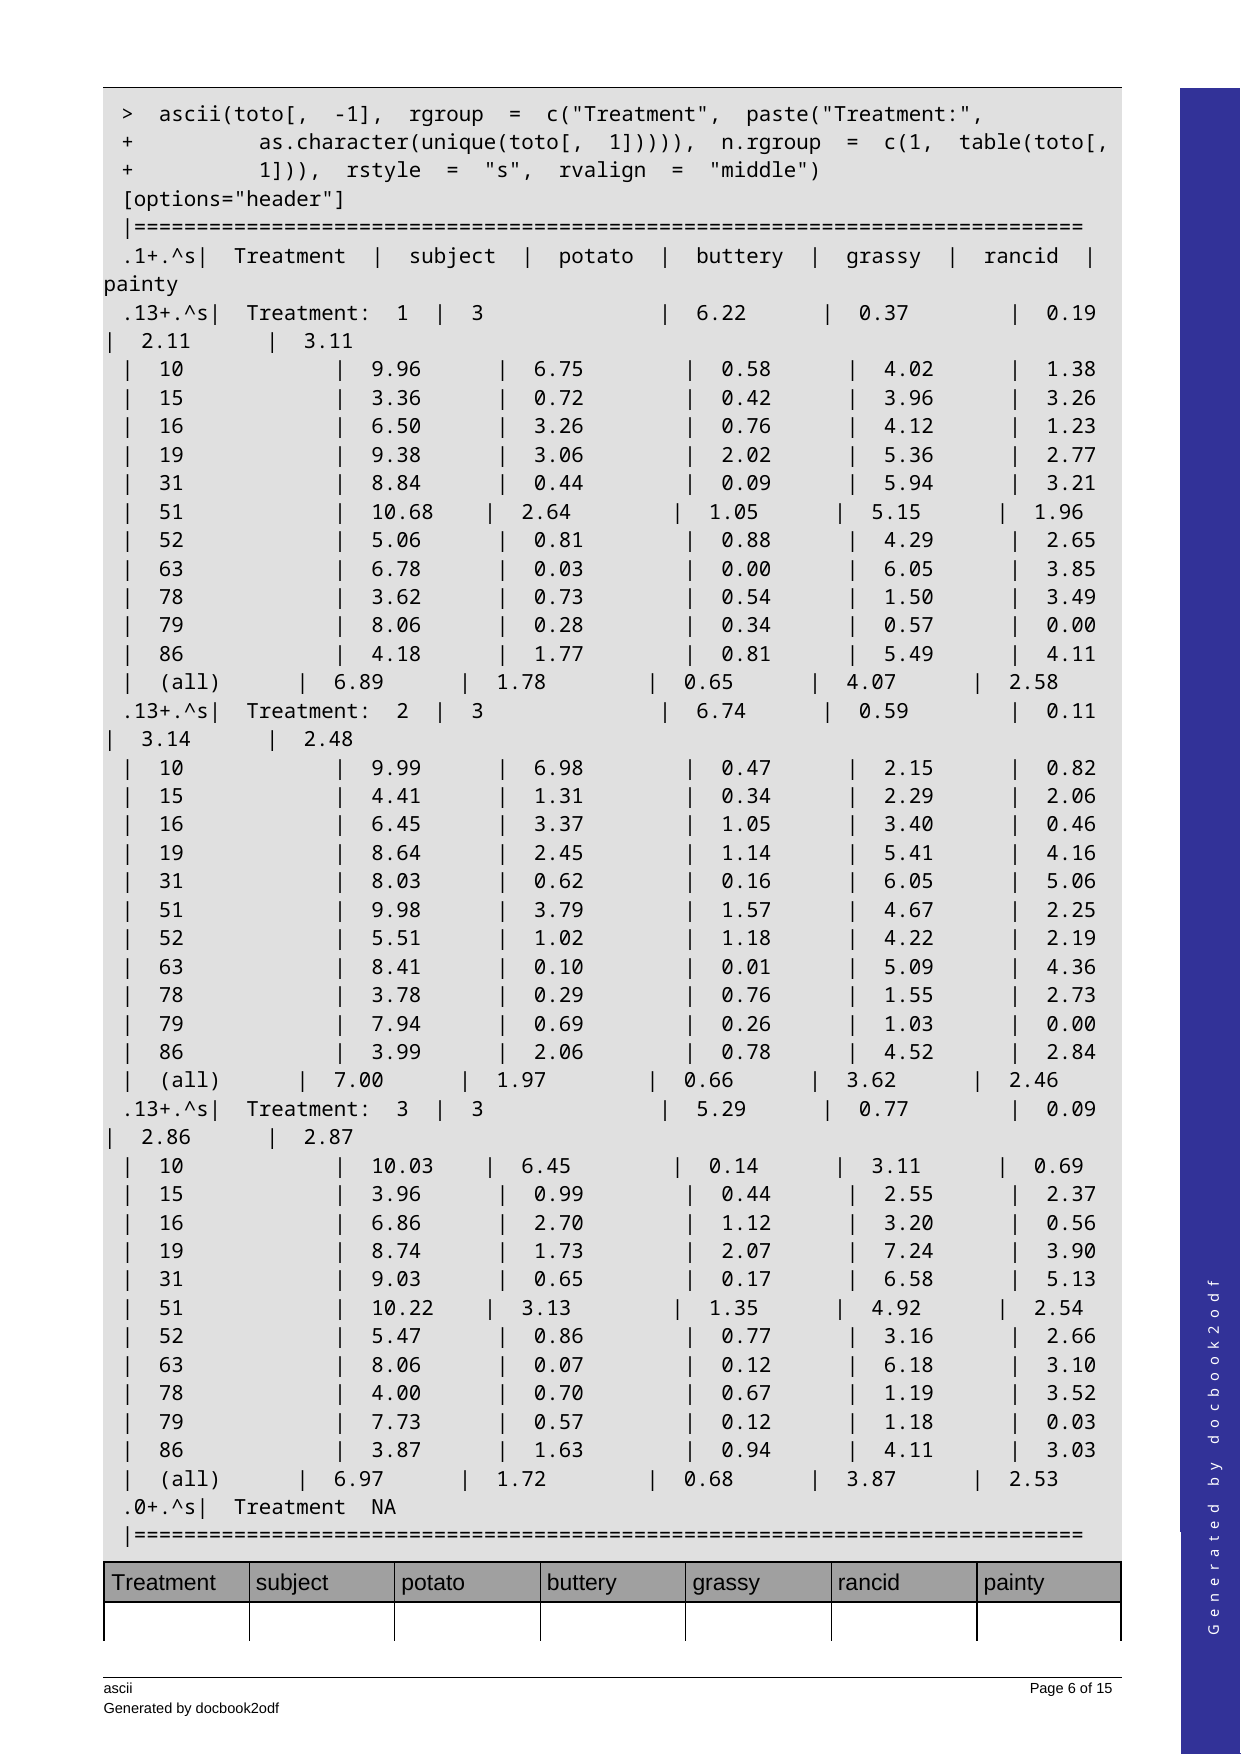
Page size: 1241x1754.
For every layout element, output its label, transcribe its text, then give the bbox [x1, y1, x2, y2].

text + 1])), rstyle = "s", rvalign = "middle") [103, 156, 1122, 184]
text |============================================================================ [103, 1509, 1122, 1561]
text .1+.^s| Treatment | subject | potato | buttery | grassy | rancid | painty [103, 241, 1122, 298]
text | 16 | 6.86 | 2.70 | 1.12 | 3.20 | 0.56 [103, 1208, 1122, 1236]
text | 15 | 3.36 | 0.72 | 0.42 | 3.96 | 3.26 [103, 383, 1122, 411]
table_header buttery [541, 1563, 685, 1601]
text | 79 | 8.06 | 0.28 | 0.34 | 0.57 | 0.00 [103, 611, 1122, 639]
table_cell 3 [250, 1603, 394, 1641]
table_header Treatment [105, 1563, 249, 1601]
text | 86 | 4.18 | 1.77 | 0.81 | 5.49 | 4.11 [103, 639, 1122, 667]
table_cell 3.11 [978, 1603, 1120, 1641]
text .13+.^s| Treatment: 2 | 3 | 6.74 | 0.59 | 0.11 | 3.14 | 2.48 [103, 696, 1122, 753]
text | 86 | 3.87 | 1.63 | 0.94 | 4.11 | 3.03 [103, 1435, 1122, 1464]
text | 19 | 8.74 | 1.73 | 2.07 | 7.24 | 3.90 [103, 1236, 1122, 1264]
text | 19 | 8.64 | 2.45 | 1.14 | 5.41 | 4.16 [103, 838, 1122, 866]
table_cell 6.22 [395, 1603, 540, 1641]
table_cell 2.11 [832, 1603, 976, 1641]
text | (all) | 7.00 | 1.97 | 0.66 | 3.62 | 2.46 [103, 1066, 1122, 1094]
text > ascii(toto[, -1], rgroup = c("Treatment", paste("Treatment:", [103, 88, 1122, 127]
text | 16 | 6.45 | 3.37 | 1.05 | 3.40 | 0.46 [103, 809, 1122, 838]
table_header painty [978, 1563, 1120, 1601]
text | 79 | 7.73 | 0.57 | 0.12 | 1.18 | 0.03 [103, 1407, 1122, 1435]
text | 31 | 9.03 | 0.65 | 0.17 | 6.58 | 5.13 [103, 1264, 1122, 1293]
text | 63 | 8.41 | 0.10 | 0.01 | 5.09 | 4.36 [103, 952, 1122, 980]
text | 78 | 3.62 | 0.73 | 0.54 | 1.50 | 3.49 [103, 582, 1122, 611]
text | 10 | 9.96 | 6.75 | 0.58 | 4.02 | 1.38 [103, 354, 1122, 383]
text | (all) | 6.97 | 1.72 | 0.68 | 3.87 | 2.53 [103, 1464, 1122, 1492]
table_cell Treatment: 1 [105, 1603, 249, 1641]
text + as.character(unique(toto[, 1])))), n.rgroup = c(1, table(toto[, [103, 127, 1122, 156]
text | 31 | 8.84 | 0.44 | 0.09 | 5.94 | 3.21 [103, 468, 1122, 497]
text | (all) | 6.89 | 1.78 | 0.65 | 4.07 | 2.58 [103, 667, 1122, 696]
text | 10 | 9.99 | 6.98 | 0.47 | 2.15 | 0.82 [103, 753, 1122, 781]
table_cell 0.37 [541, 1603, 685, 1641]
text |============================================================================ [103, 212, 1122, 241]
text | 52 | 5.47 | 0.86 | 0.77 | 3.16 | 2.66 [103, 1321, 1122, 1350]
text | 10 | 10.03 | 6.45 | 0.14 | 3.11 | 0.69 [103, 1151, 1122, 1179]
table_cell 0.19 [686, 1603, 831, 1641]
text | 78 | 4.00 | 0.70 | 0.67 | 1.19 | 3.52 [103, 1378, 1122, 1407]
text .0+.^s| Treatment NA [103, 1492, 1122, 1509]
text .13+.^s| Treatment: 1 | 3 | 6.22 | 0.37 | 0.19 | 2.11 | 3.11 [103, 298, 1122, 354]
table_header grassy [686, 1563, 831, 1601]
text | 51 | 10.68 | 2.64 | 1.05 | 5.15 | 1.96 [103, 497, 1122, 525]
text | 63 | 6.78 | 0.03 | 0.00 | 6.05 | 3.85 [103, 554, 1122, 582]
text | 31 | 8.03 | 0.62 | 0.16 | 6.05 | 5.06 [103, 866, 1122, 895]
text | 79 | 7.94 | 0.69 | 0.26 | 1.03 | 0.00 [103, 1009, 1122, 1037]
text | 86 | 3.99 | 2.06 | 0.78 | 4.52 | 2.84 [103, 1037, 1122, 1066]
text | 52 | 5.06 | 0.81 | 0.88 | 4.29 | 2.65 [103, 525, 1122, 554]
text | 51 | 9.98 | 3.79 | 1.57 | 4.67 | 2.25 [103, 895, 1122, 923]
text | 63 | 8.06 | 0.07 | 0.12 | 6.18 | 3.10 [103, 1350, 1122, 1378]
table_header potato [395, 1563, 540, 1601]
text | 78 | 3.78 | 0.29 | 0.76 | 1.55 | 2.73 [103, 980, 1122, 1009]
table_header subject [250, 1563, 394, 1601]
text | 15 | 4.41 | 1.31 | 0.34 | 2.29 | 2.06 [103, 781, 1122, 809]
table_header rancid [832, 1563, 976, 1601]
text | 16 | 6.50 | 3.26 | 0.76 | 4.12 | 1.23 [103, 411, 1122, 440]
text .13+.^s| Treatment: 3 | 3 | 5.29 | 0.77 | 0.09 | 2.86 | 2.87 [103, 1094, 1122, 1151]
text [options="header"] [103, 184, 1122, 212]
text | 51 | 10.22 | 3.13 | 1.35 | 4.92 | 2.54 [103, 1293, 1122, 1321]
text | 52 | 5.51 | 1.02 | 1.18 | 4.22 | 2.19 [103, 923, 1122, 952]
text | 15 | 3.96 | 0.99 | 0.44 | 2.55 | 2.37 [103, 1179, 1122, 1208]
text | 19 | 9.38 | 3.06 | 2.02 | 5.36 | 2.77 [103, 440, 1122, 468]
